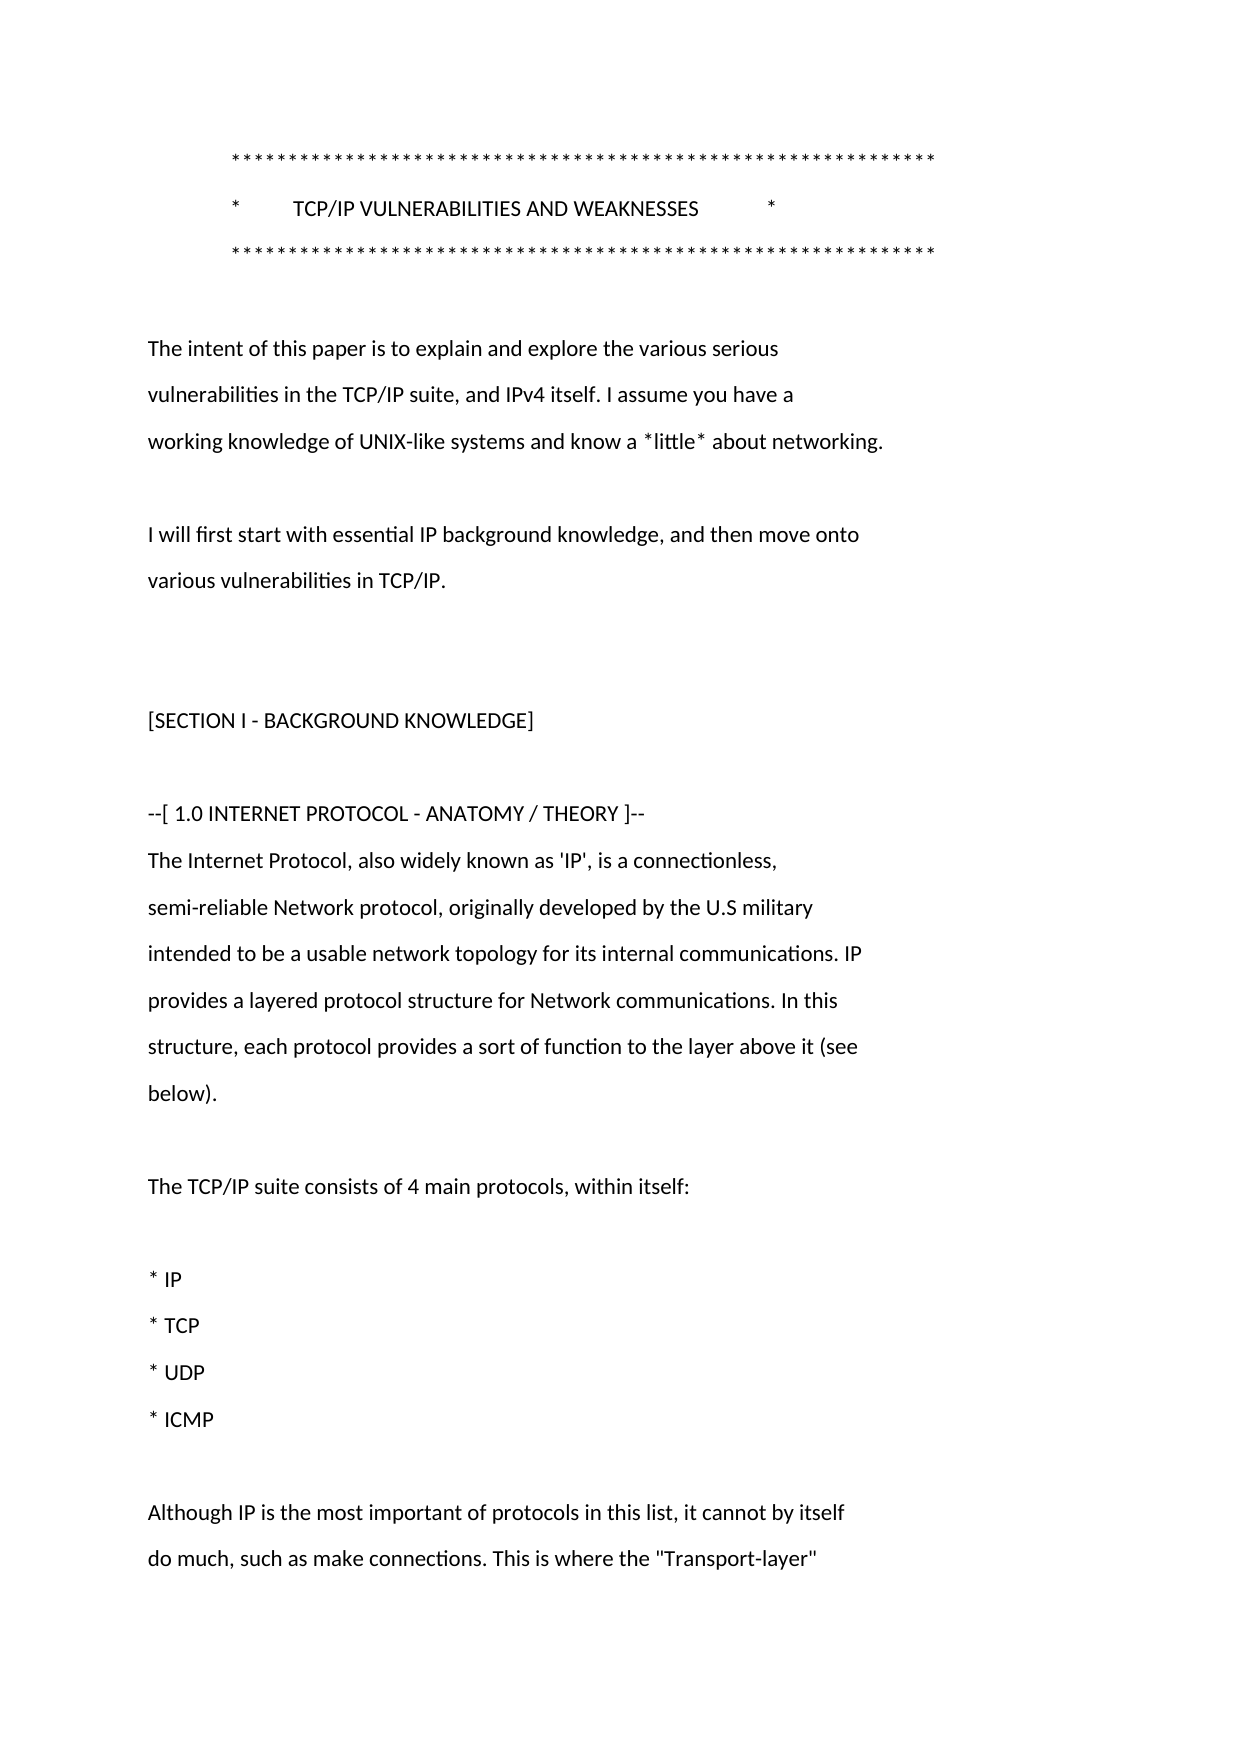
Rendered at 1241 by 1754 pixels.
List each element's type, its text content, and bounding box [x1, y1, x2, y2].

text vulnerabilities in the TCP/IP suite, and IPv4 itself. I assume you have a [148, 380, 1093, 408]
text ************************************************************** [148, 241, 1093, 269]
text I will first start with essential IP background knowledge, and then move onto [148, 520, 1093, 548]
text various vulnerabilities in TCP/IP. [148, 567, 1093, 595]
text * UDP [148, 1358, 1093, 1386]
text [SECTION I - BACKGROUND KNOWLEDGE] [148, 706, 1093, 734]
text * ICMP [148, 1405, 1093, 1433]
text * TCP/IP VULNERABILITIES AND WEAKNESSES * [148, 194, 1093, 222]
text below). [148, 1079, 1093, 1107]
text * TCP [148, 1312, 1093, 1340]
text The Internet Protocol, also widely known as 'IP', is a connectionless, [148, 846, 1093, 874]
text do much, such as make connections. This is where the "Transport-layer" [148, 1544, 1093, 1572]
text provides a layered protocol structure for Network communications. In this [148, 986, 1093, 1014]
text working knowledge of UNIX-like systems and know a *little* about networking. [148, 427, 1093, 455]
text ************************************************************** [148, 148, 1093, 176]
text Although IP is the most important of protocols in this list, it cannot by itself [148, 1498, 1093, 1526]
text The intent of this paper is to explain and explore the various serious [148, 334, 1093, 362]
text structure, each protocol provides a sort of function to the layer above it (see [148, 1032, 1093, 1060]
text --[ 1.0 INTERNET PROTOCOL - ANATOMY / THEORY ]-- [148, 799, 1093, 827]
text semi-reliable Network protocol, originally developed by the U.S military [148, 893, 1093, 921]
text The TCP/IP suite consists of 4 main protocols, within itself: [148, 1172, 1093, 1200]
text intended to be a usable network topology for its internal communications. IP [148, 939, 1093, 967]
text * IP [148, 1265, 1093, 1293]
